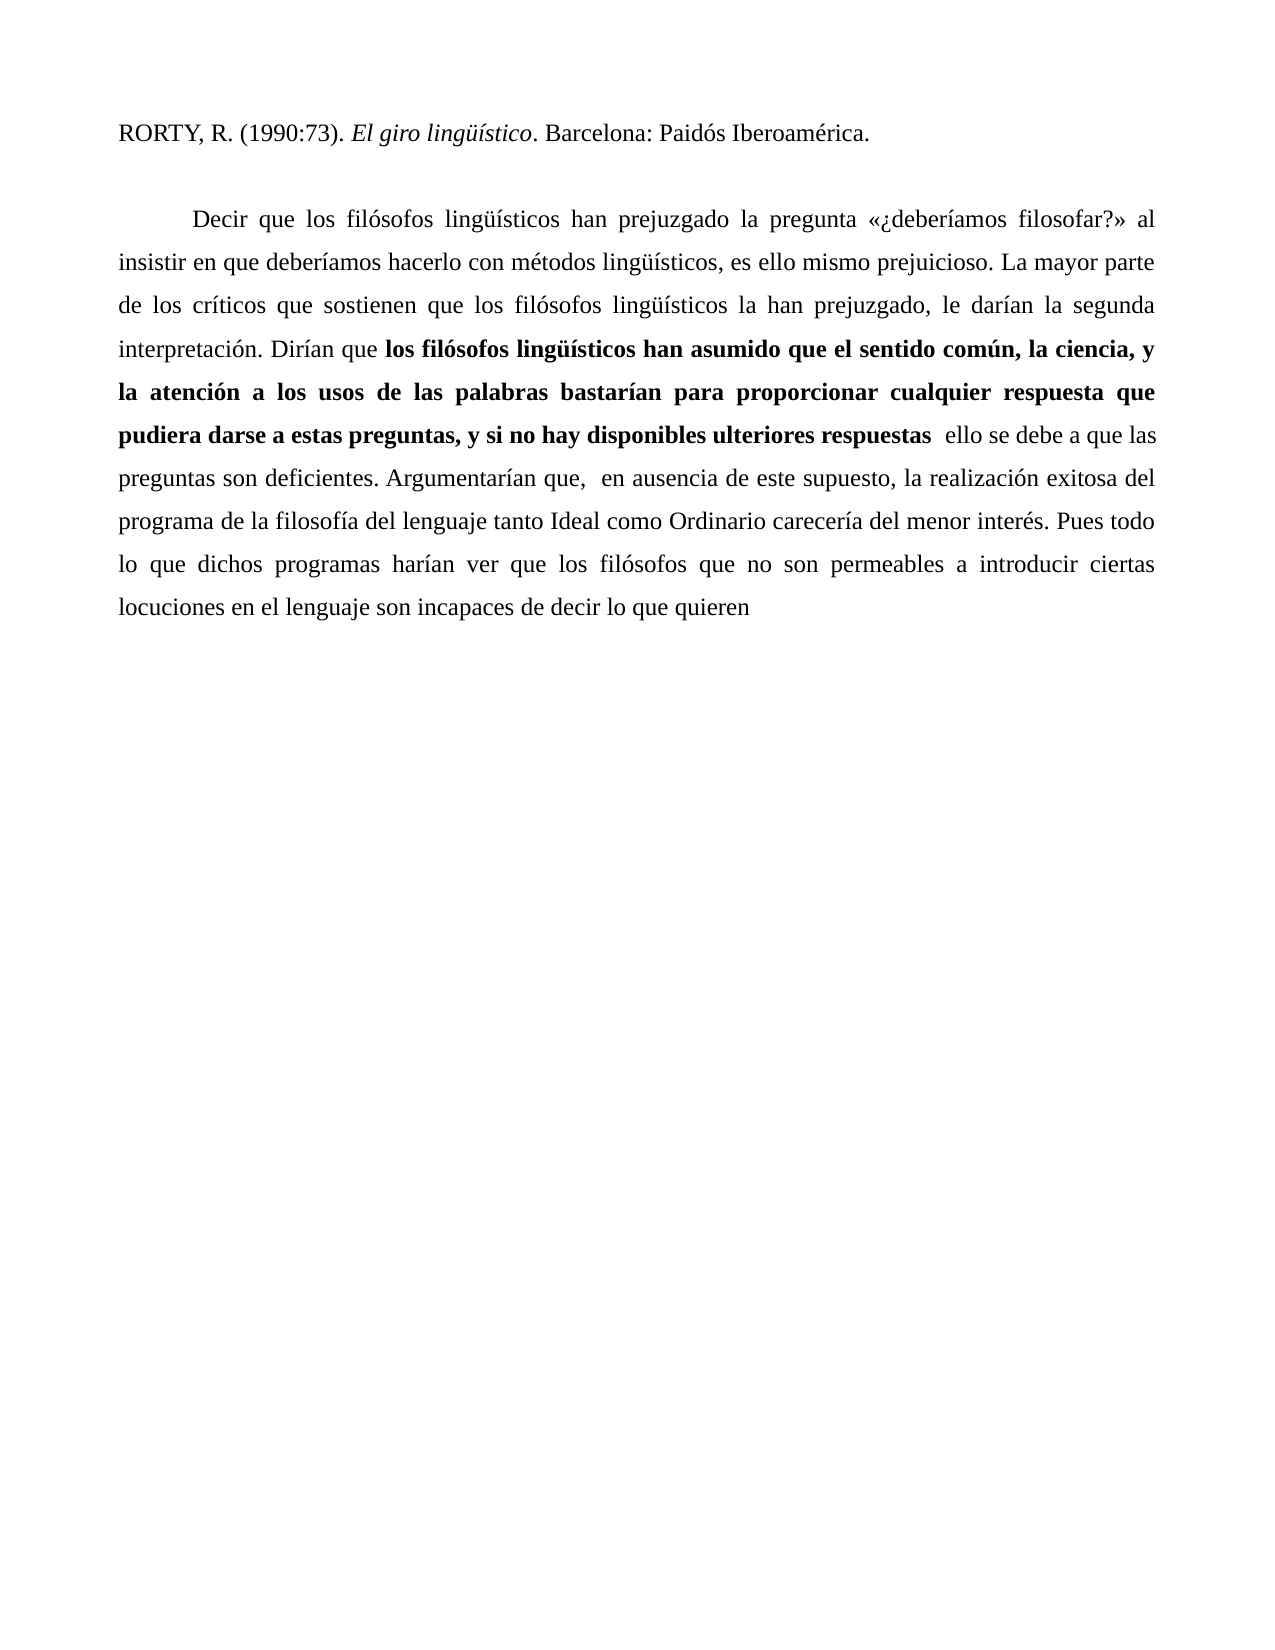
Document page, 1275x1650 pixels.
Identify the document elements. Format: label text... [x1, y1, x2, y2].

text Decir que los filósofos lingüísticos han prejuzgado la pregunta «¿deberíamos filosofar?» al insistir en que deberíamos hacerlo con métodos lingüísticos, es ello mismo prejuicioso. La mayor parte de los críticos que sostienen que los filósofos lingüísticos la han prejuzgado, le darían la segunda interpretación. Dirían que los filósofos lingüísticos han asumido que el sentido común, la ciencia, y la atención a los usos de las palabras bastarían para proporcionar cualquier respuesta que pudiera darse a estas preguntas, y si no hay disponibles ulteriores respuestas ello se debe a que las preguntas son deficientes. Argumentarían que, en ausencia de este supuesto, la realización exitosa del programa de la filosofía del lenguaje tanto Ideal como Ordinario carecería del menor interés. Pues todo lo que dichos programas harían ver que los filósofos que no son permeables a introducir ciertas locuciones en el lenguaje son incapaces de decir lo que quieren [118, 204, 1157, 621]
text RORTY, R. (1990:73). El giro lingüístico. Barcelona: Paidós Iberoamérica. [118, 118, 1157, 147]
